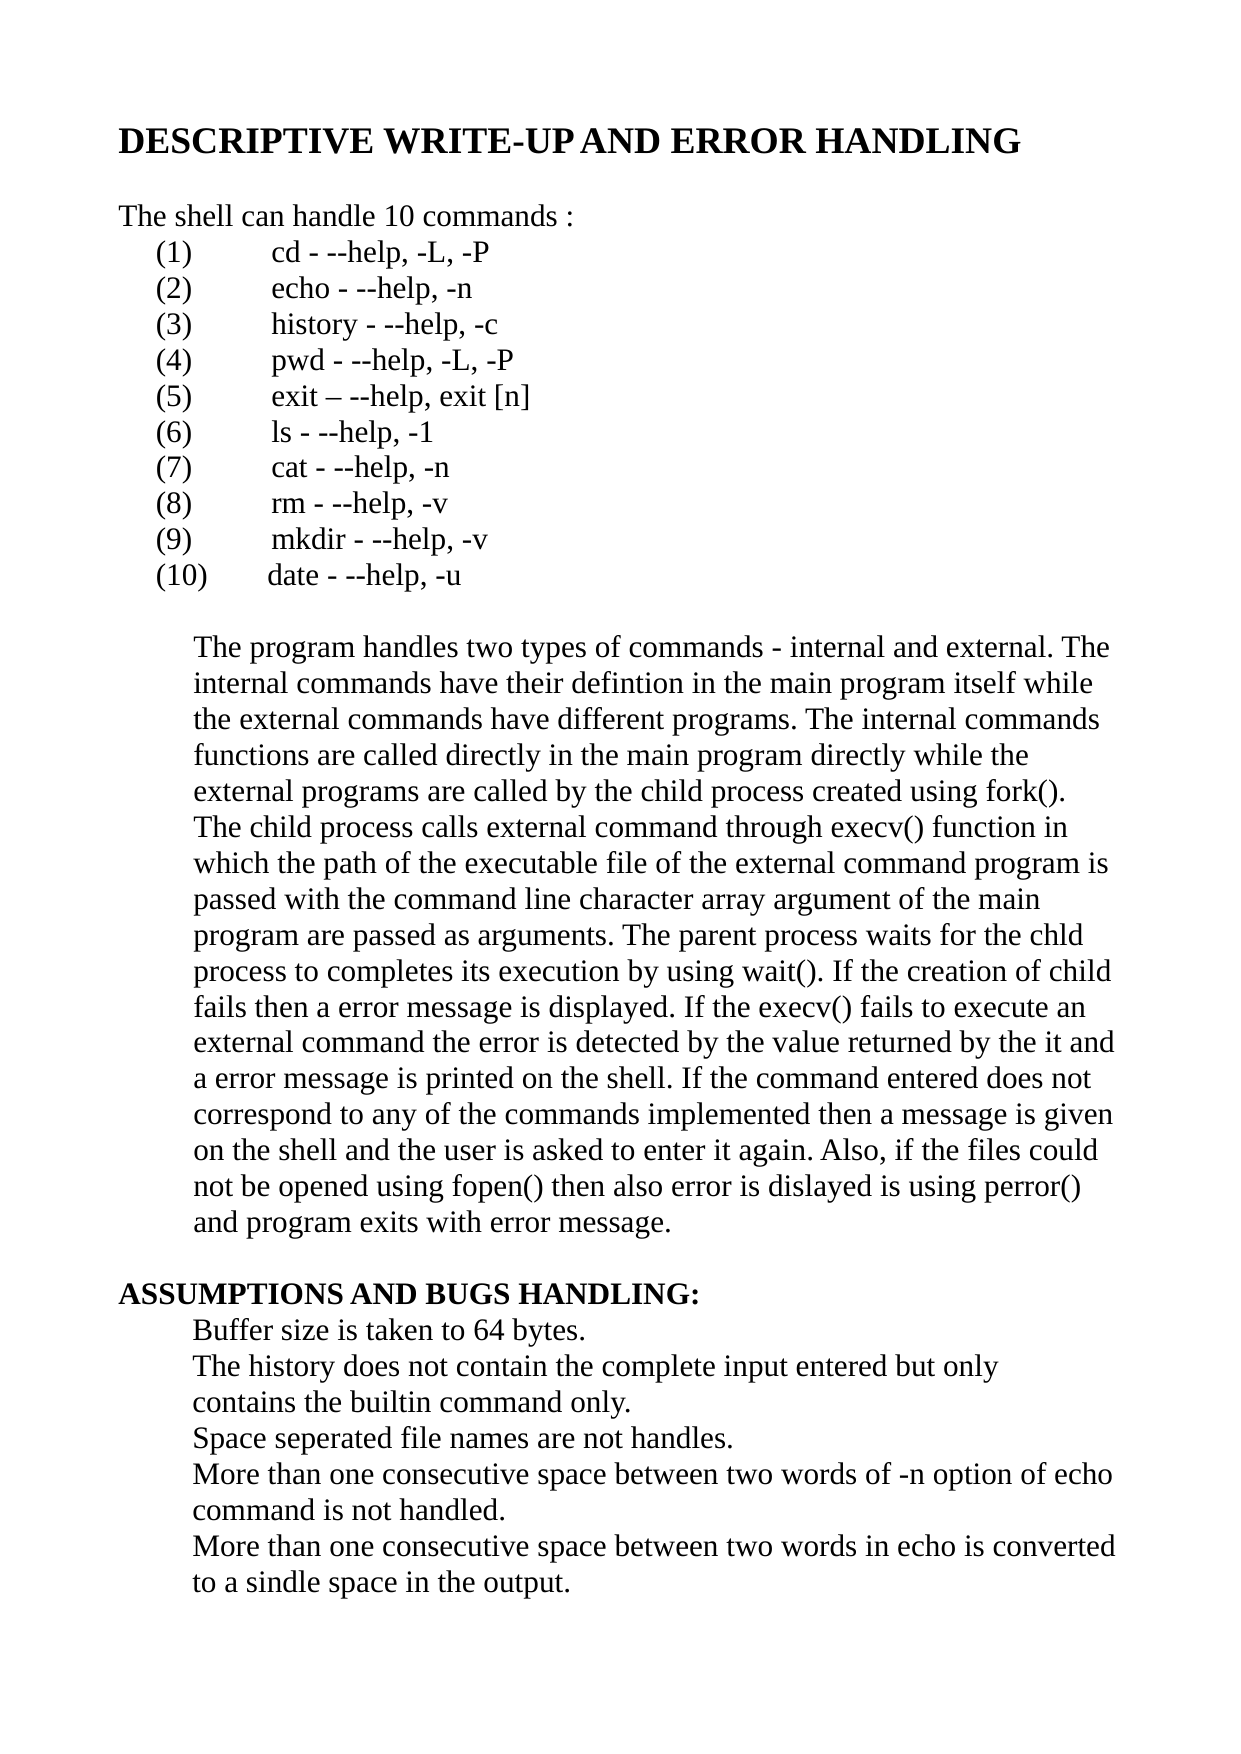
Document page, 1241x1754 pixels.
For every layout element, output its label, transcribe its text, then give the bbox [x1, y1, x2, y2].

list ls - --help, -1 [156, 413, 1122, 449]
text ASSUMPTIONS AND BUGS HANDLING: [118, 1275, 1122, 1311]
list pwd - --help, -L, -P [156, 341, 1122, 377]
text Buffer size is taken to 64 bytes. [118, 1311, 1122, 1347]
list history - --help, -c [156, 305, 1122, 341]
list cd - --help, -L, -P [156, 233, 1122, 269]
text DESCRIPTIVE WRITE-UP AND ERROR HANDLING [118, 118, 1122, 161]
text The shell can handle 10 commands : [118, 197, 1122, 233]
text More than one consecutive space between two words in echo is converted to a sindle space in the output. [118, 1527, 1122, 1599]
list echo - --help, -n [156, 269, 1122, 305]
text The history does not contain the complete input entered but only contains the builtin command only. [118, 1347, 1122, 1419]
list mkdir - --help, -v [156, 521, 1122, 557]
list The program handles two types of commands - internal and external. The internal commands have their defintion in the main program itself while the external commands have different programs. The internal commands functions are called directly in the main program directly while the external programs are called by the child process created using fork(). The child process calls external command through execv() function in which the path of the executable file of the external command program is passed with the command line character array argument of the main program are passed as arguments. The parent process waits for the chld process to completes its execution by using wait(). If the creation of child fails then a error message is displayed. If the execv() fails to execute an external command the error is detected by the value returned by the it and a error message is printed on the shell. If the command entered does not correspond to any of the commands implemented then a message is given on the shell and the user is asked to enter it again. Also, if the files could not be opened using fopen() then also error is dislayed is using perror() and program exits with error message. [156, 628, 1122, 1239]
list cat - --help, -n [156, 449, 1122, 485]
list exit – --help, exit [n] [156, 377, 1122, 413]
text Space seperated file names are not handles. [118, 1419, 1122, 1455]
list rm - --help, -v [156, 485, 1122, 521]
list date - --help, -u [156, 557, 1122, 592]
text More than one consecutive space between two words of -n option of echo command is not handled. [118, 1455, 1122, 1527]
